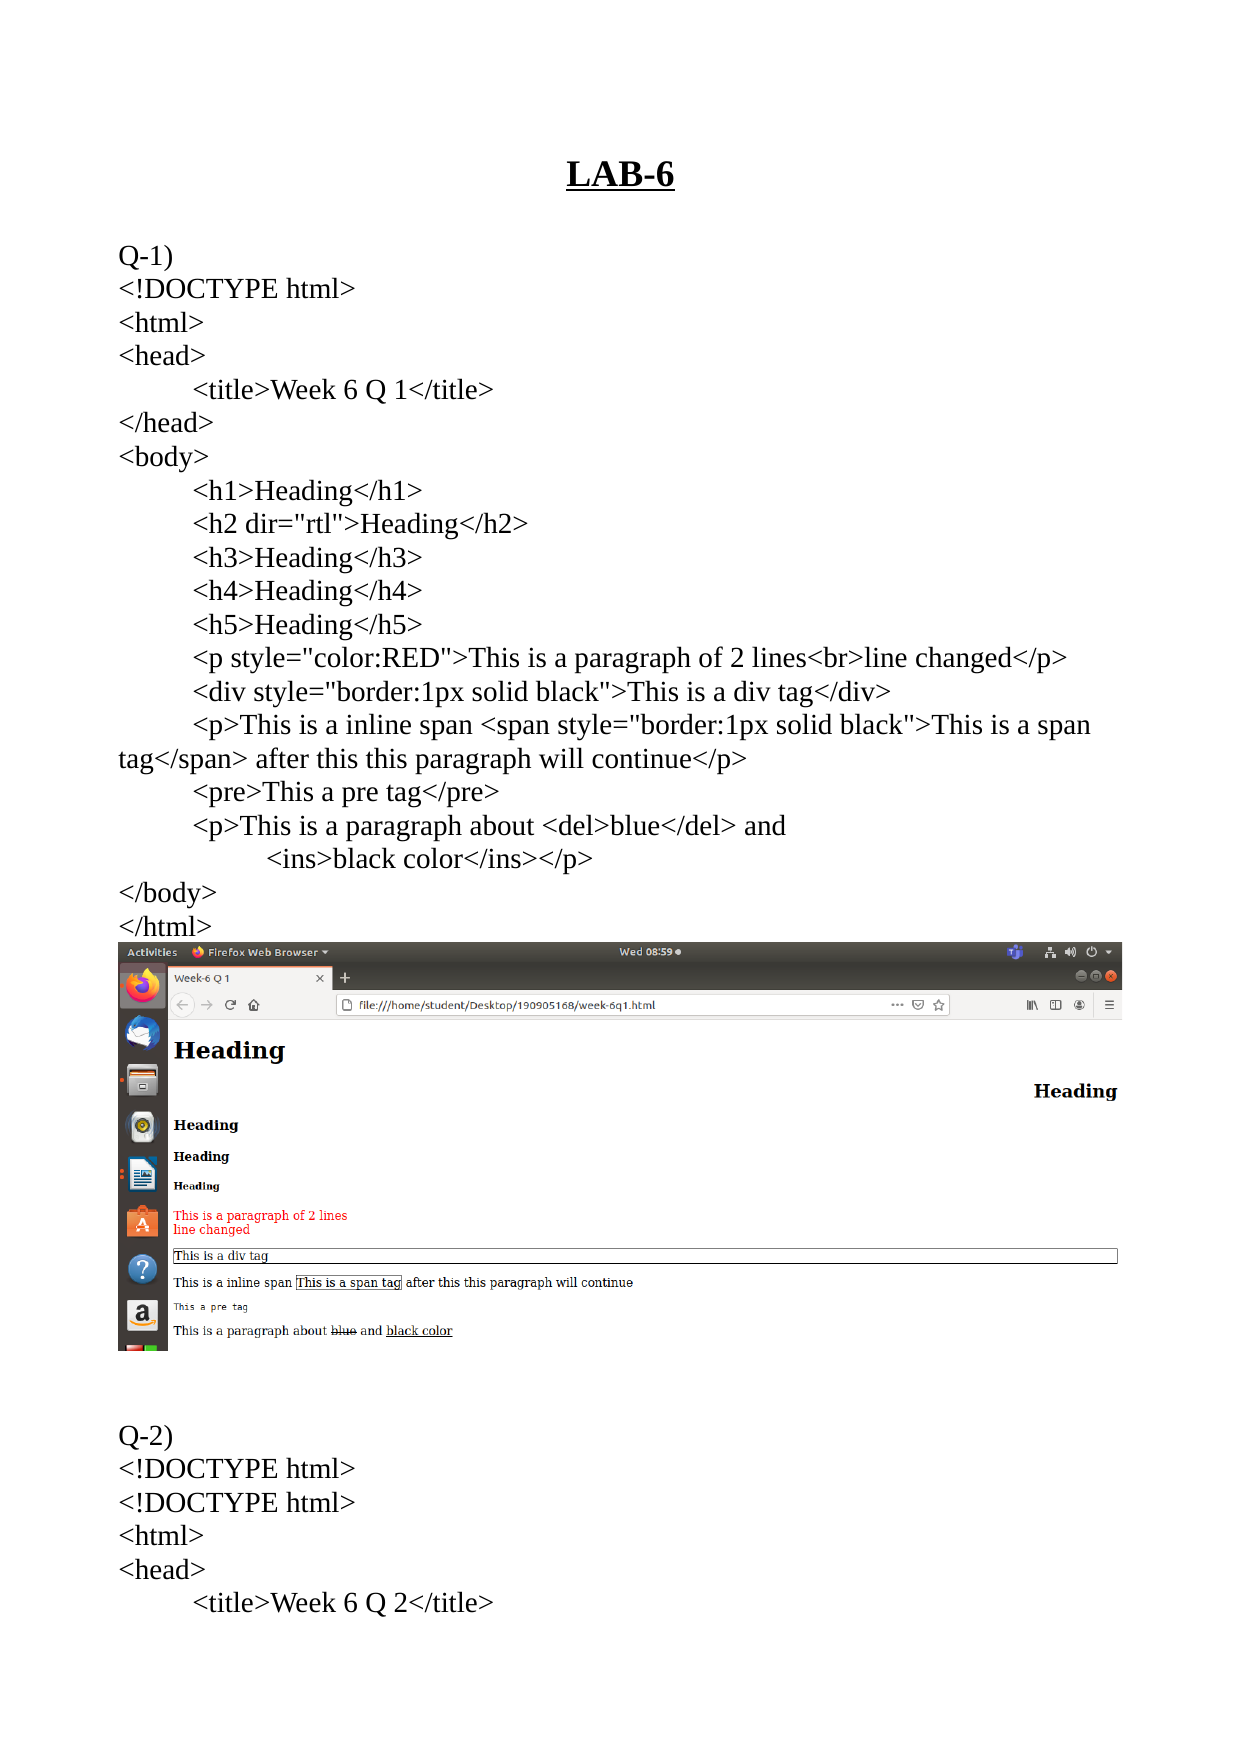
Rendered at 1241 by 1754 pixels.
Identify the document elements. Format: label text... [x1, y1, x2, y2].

picture [118, 942, 1123, 1351]
text <body> [118, 439, 1122, 473]
text LAB-6 [118, 152, 1122, 195]
text <ins>black color</ins></p> [118, 842, 1122, 875]
text <pre>This a pre tag</pre> [118, 774, 1122, 808]
text <!DOCTYPE html> [118, 1451, 1122, 1485]
text <html> [118, 305, 1122, 338]
text Q-1) [118, 238, 1122, 271]
text <head> [118, 338, 1122, 372]
text <p>This is a inline span <span style="border:1px solid black">This is a span tag</span> after this this paragraph will continue</p> [118, 707, 1122, 774]
text <h4>Heading</h4> [118, 573, 1122, 607]
text <p>This is a paragraph about <del>blue</del> and [118, 808, 1122, 842]
text </body> [118, 875, 1122, 909]
text <head> [118, 1552, 1122, 1586]
text <!DOCTYPE html> [118, 271, 1122, 305]
text <h3>Heading</h3> [118, 540, 1122, 573]
text <html> [118, 1518, 1122, 1552]
text <!DOCTYPE html> [118, 1485, 1122, 1518]
text <p style="color:RED">This is a paragraph of 2 lines<br>line changed</p> [118, 640, 1122, 674]
text <div style="border:1px solid black">This is a div tag</div> [118, 674, 1122, 707]
text </head> [118, 406, 1122, 439]
text <h2 dir="rtl">Heading</h2> [118, 506, 1122, 540]
text Q-2) [118, 1418, 1122, 1451]
text </html> [118, 909, 1122, 942]
text <h1>Heading</h1> [118, 473, 1122, 506]
text <title>Week 6 Q 2</title> [118, 1586, 1122, 1619]
text <title>Week 6 Q 1</title> [118, 372, 1122, 406]
text <h5>Heading</h5> [118, 607, 1122, 640]
